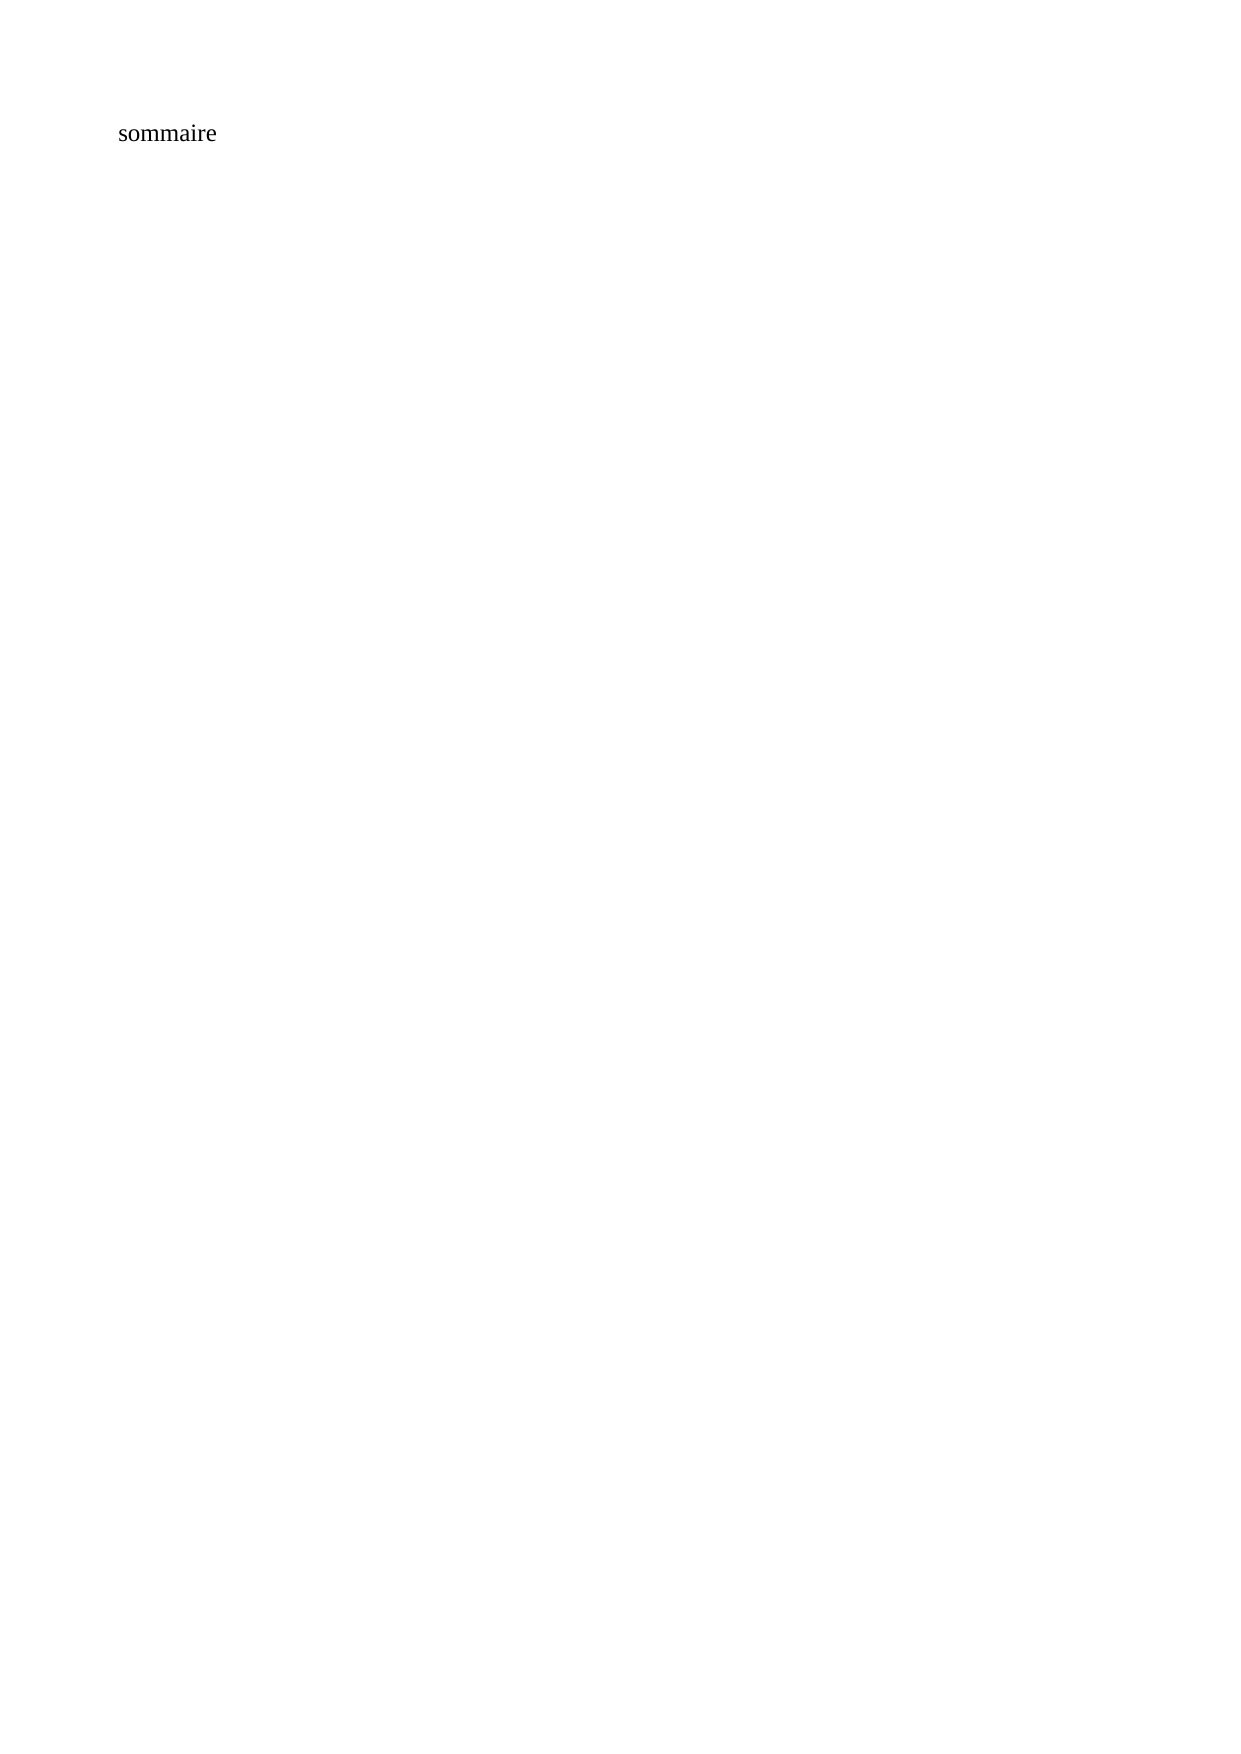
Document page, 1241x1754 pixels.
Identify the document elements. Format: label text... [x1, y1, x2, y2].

text sommaire [118, 118, 1122, 147]
